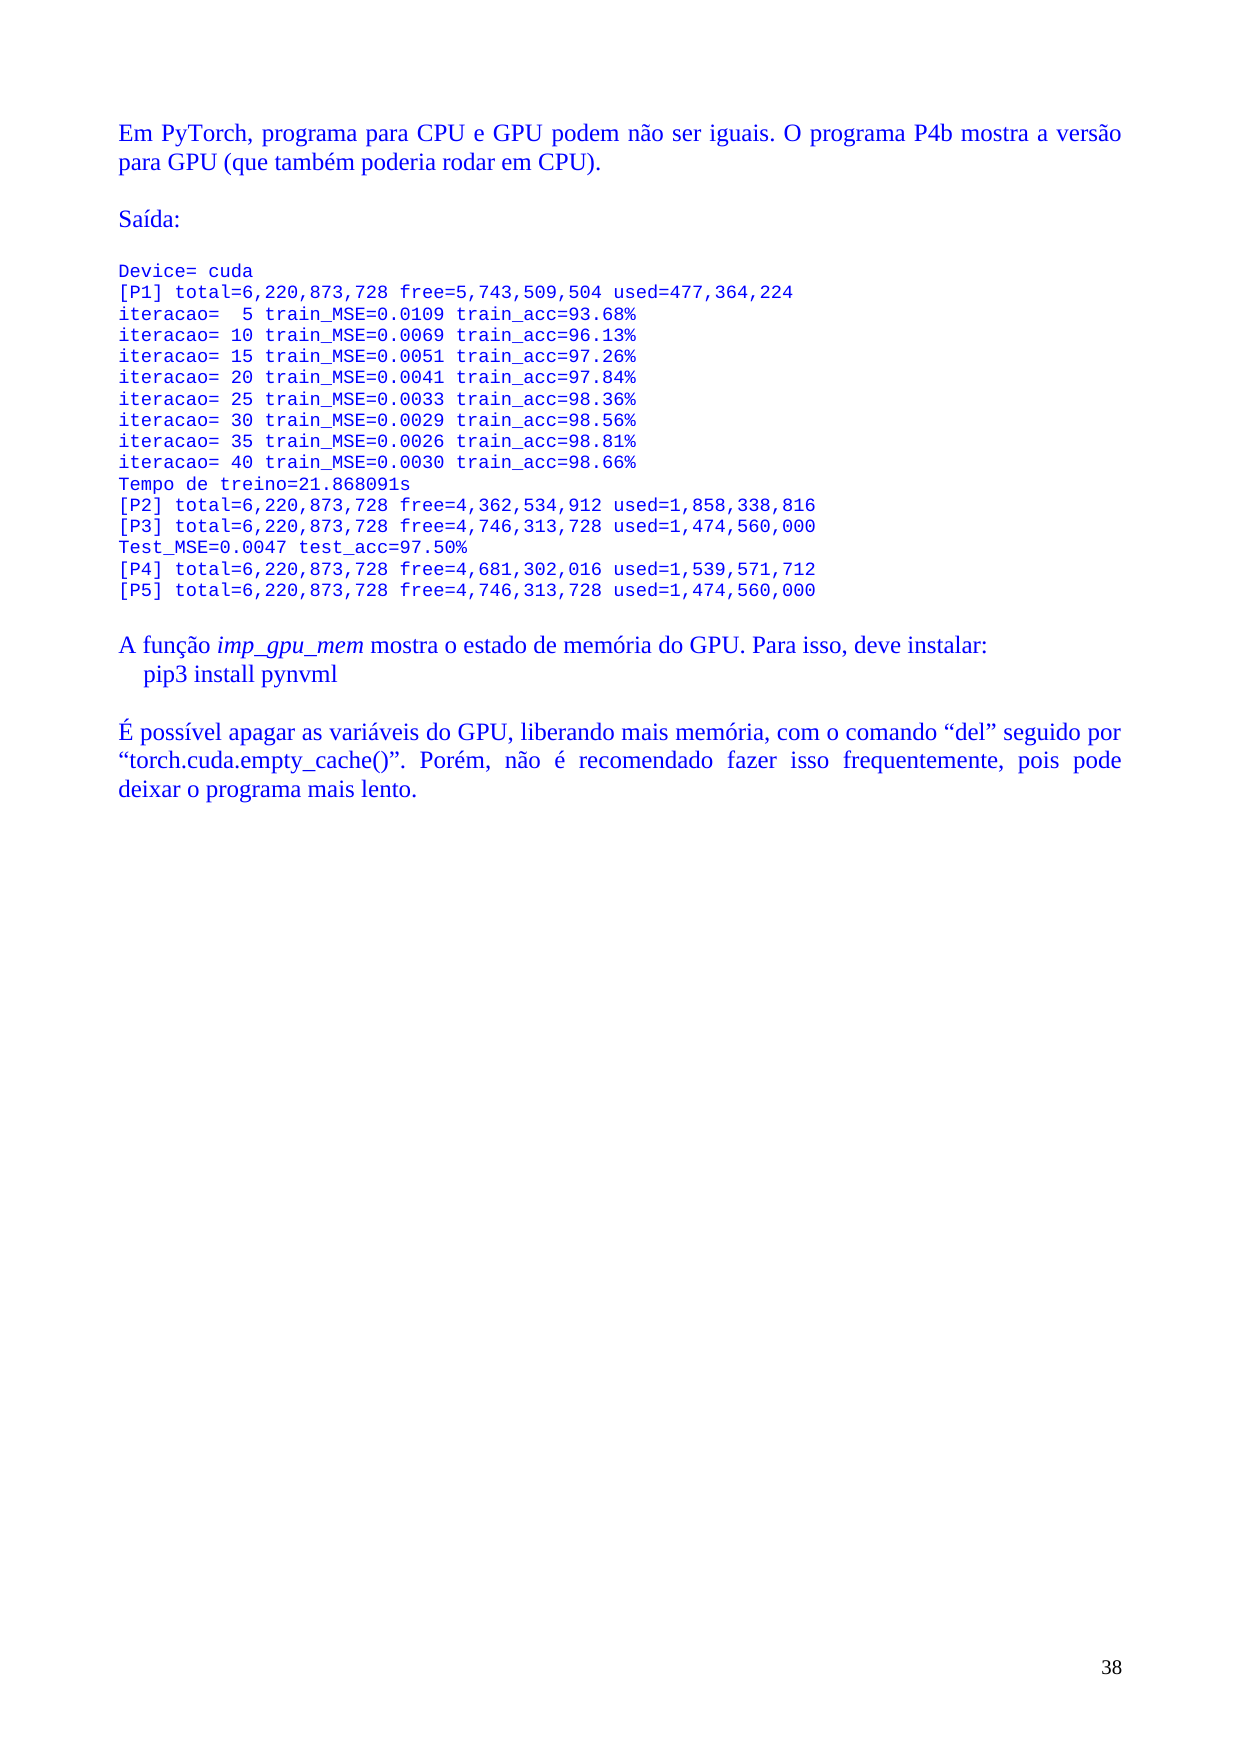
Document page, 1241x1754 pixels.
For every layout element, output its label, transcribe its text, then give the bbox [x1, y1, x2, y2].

text iteracao= 25 train_MSE=0.0033 train_acc=98.36% [118, 389, 1122, 411]
text [P5] total=6,220,873,728 free=4,746,313,728 used=1,474,560,000 [118, 581, 1122, 602]
text Tempo de treino=21.868091s [118, 474, 1122, 496]
text iteracao= 30 train_MSE=0.0029 train_acc=98.56% [118, 411, 1122, 432]
text iteracao= 10 train_MSE=0.0069 train_acc=96.13% [118, 326, 1122, 347]
text Device= cuda [118, 262, 1122, 283]
text iteracao= 40 train_MSE=0.0030 train_acc=98.66% [118, 453, 1122, 474]
text É possível apagar as variáveis do GPU, liberando mais memória, com o comando “del” seguido por “torch.cuda.empty_cache()”. Porém, não é recomendado fazer isso frequentemente, pois pode deixar o programa mais lento. [118, 717, 1122, 803]
text pip3 install pynvml [118, 659, 1122, 688]
text iteracao= 20 train_MSE=0.0041 train_acc=97.84% [118, 368, 1122, 389]
text iteracao= 15 train_MSE=0.0051 train_acc=97.26% [118, 347, 1122, 368]
text Test_MSE=0.0047 test_acc=97.50% [118, 538, 1122, 559]
text Saída: [118, 204, 1122, 233]
text Em PyTorch, programa para CPU e GPU podem não ser iguais. O programa P4b mostra a versão para GPU (que também poderia rodar em CPU). [118, 118, 1122, 176]
text [P3] total=6,220,873,728 free=4,746,313,728 used=1,474,560,000 [118, 517, 1122, 538]
text A função imp_gpu_mem mostra o estado de memória do GPU. Para isso, deve instalar: [118, 631, 1122, 659]
text iteracao= 35 train_MSE=0.0026 train_acc=98.81% [118, 432, 1122, 453]
text [P1] total=6,220,873,728 free=5,743,509,504 used=477,364,224 [118, 283, 1122, 304]
text [P2] total=6,220,873,728 free=4,362,534,912 used=1,858,338,816 [118, 496, 1122, 517]
text iteracao= 5 train_MSE=0.0109 train_acc=93.68% [118, 304, 1122, 326]
text [P4] total=6,220,873,728 free=4,681,302,016 used=1,539,571,712 [118, 559, 1122, 581]
